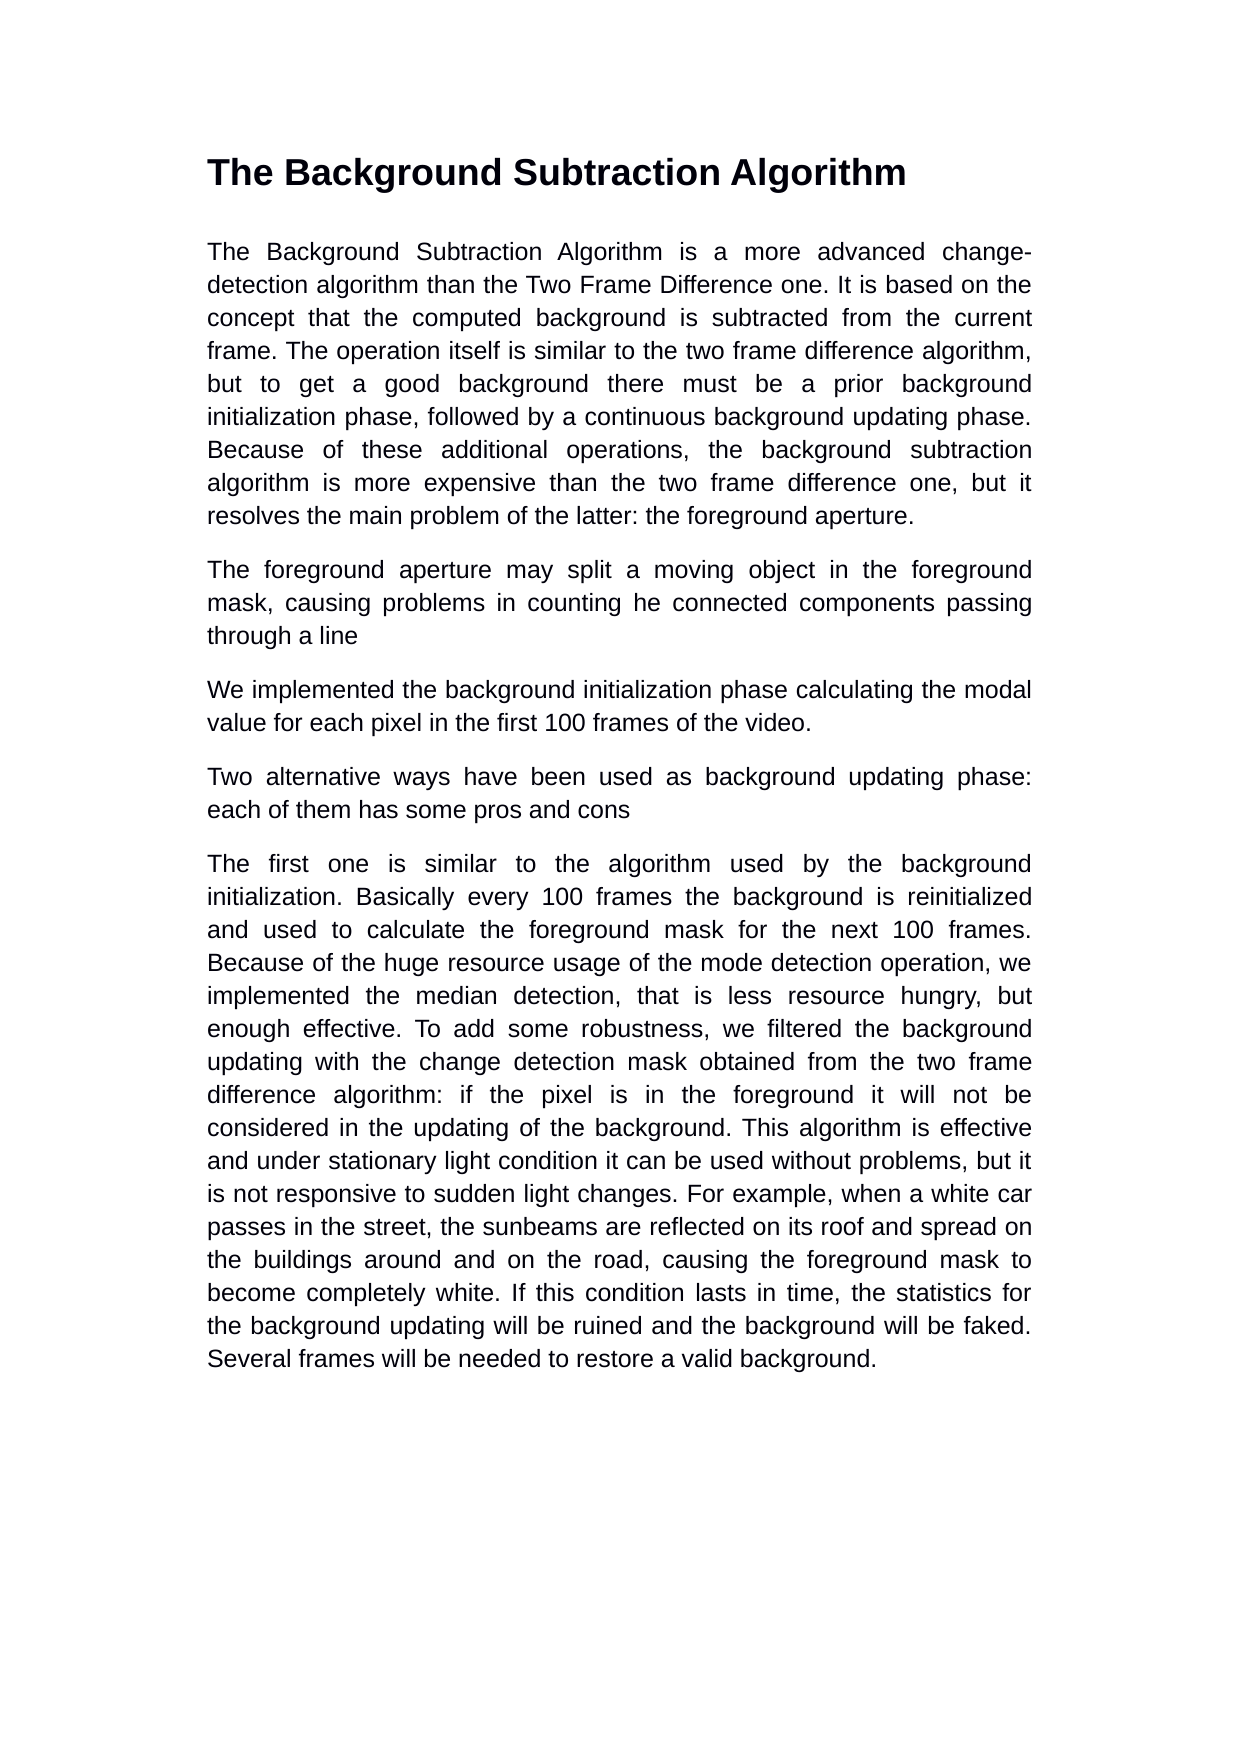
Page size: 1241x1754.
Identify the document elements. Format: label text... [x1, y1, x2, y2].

text The Background Subtraction Algorithm is a more advanced change-detection algorithm than the Two Frame Difference one. It is based on the concept that the computed background is subtracted from the current frame. The operation itself is similar to the two frame difference algorithm, but to get a good background there must be a prior background initialization phase, followed by a continuous background updating phase. Because of these additional operations, the background subtraction algorithm is more expensive than the two frame difference one, but it resolves the main problem of the latter: the foreground aperture. [207, 237, 1033, 530]
text We implemented the background initialization phase calculating the modal value for each pixel in the first 100 frames of the video. [207, 675, 1033, 737]
subtitle The Background Subtraction Algorithm [207, 150, 1033, 193]
text Two alternative ways have been used as background updating phase: each of them has some pros and cons [207, 762, 1033, 824]
text The foreground aperture may split a moving object in the foreground mask, causing problems in counting he connected components passing through a line [207, 555, 1033, 650]
text The first one is similar to the algorithm used by the background initialization. Basically every 100 frames the background is reinitialized and used to calculate the foreground mask for the next 100 frames. Because of the huge resource usage of the mode detection operation, we implemented the median detection, that is less resource hungry, but enough effective. To add some robustness, we filtered the background updating with the change detection mask obtained from the two frame difference algorithm: if the pixel is in the foreground it will not be considered in the updating of the background. This algorithm is effective and under stationary light condition it can be used without problems, but it is not responsive to sudden light changes. For example, when a white car passes in the street, the sunbeams are reflected on its roof and spread on the buildings around and on the road, causing the foreground mask to become completely white. If this condition lasts in time, the statistics for the background updating will be ruined and the background will be faked. Several frames will be needed to restore a valid background. [207, 849, 1033, 1373]
